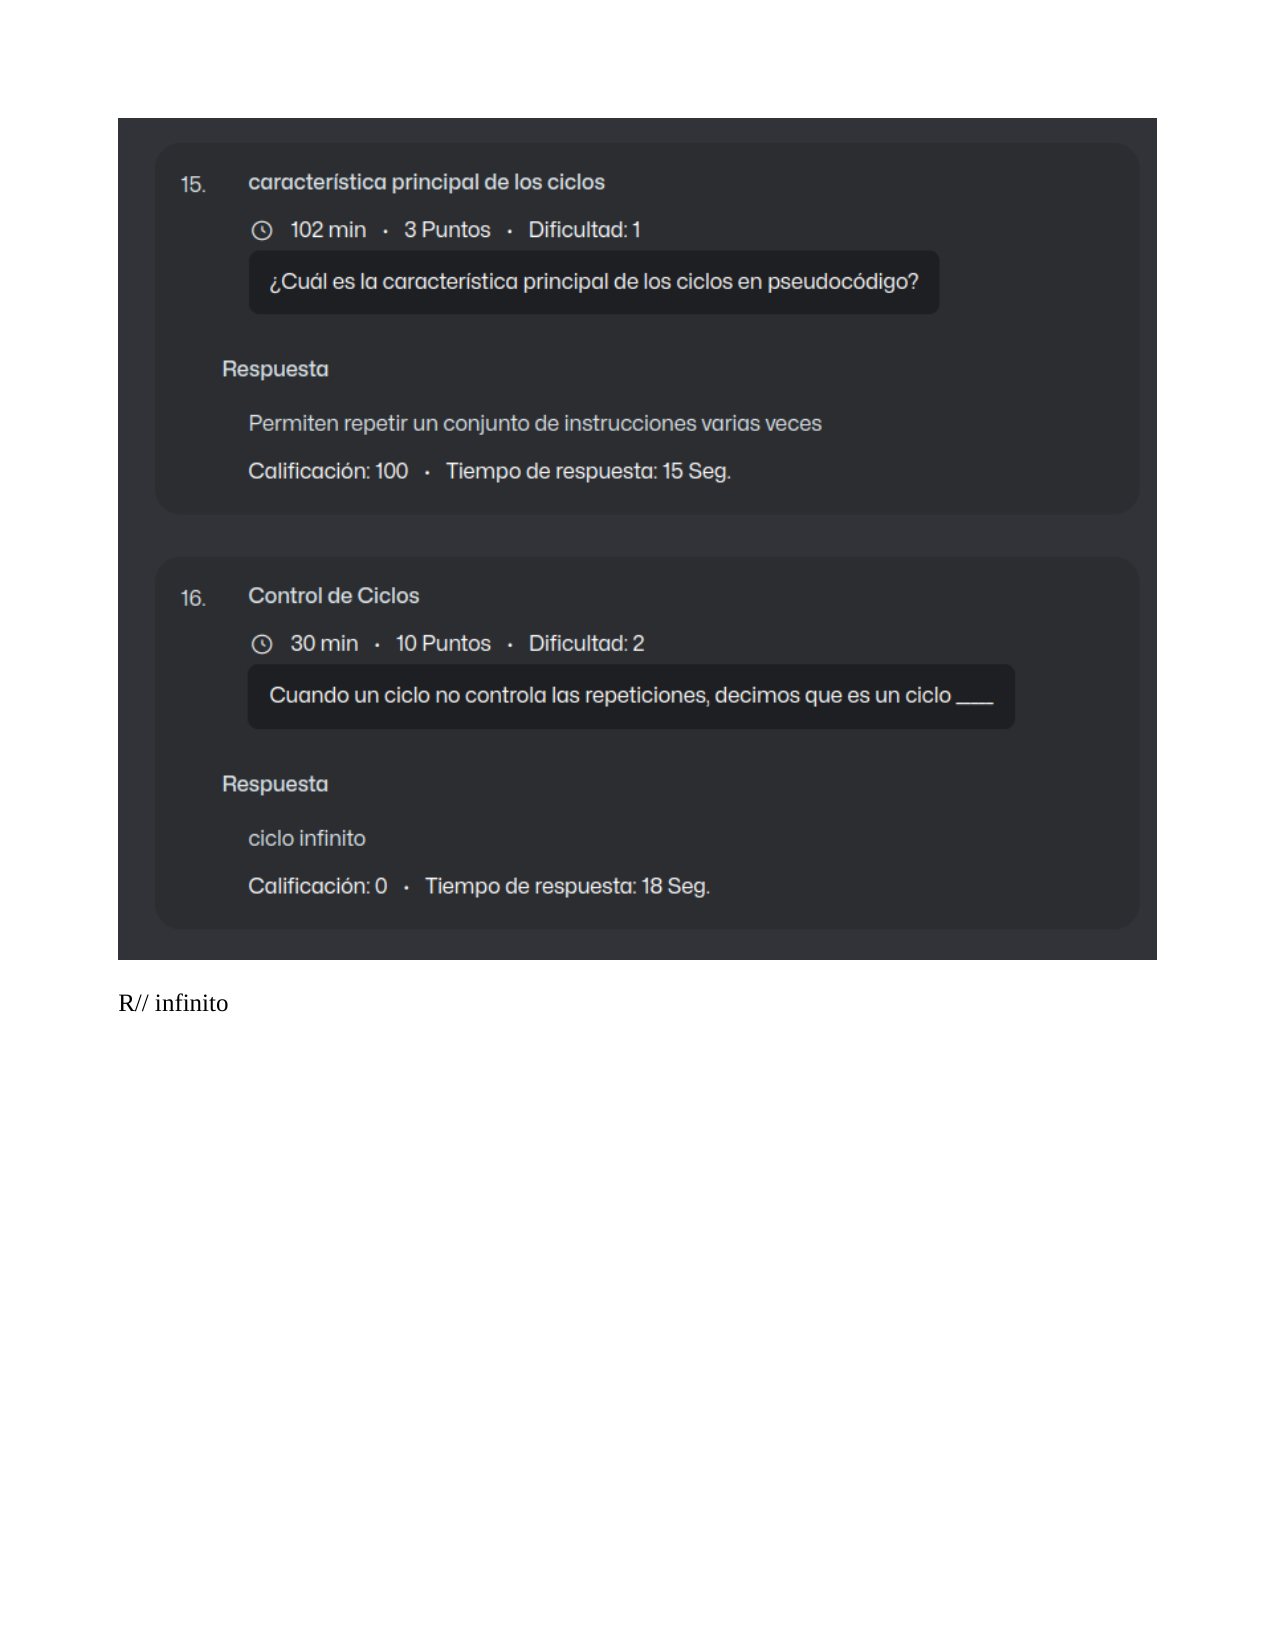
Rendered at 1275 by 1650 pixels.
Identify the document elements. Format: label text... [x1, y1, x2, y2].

picture [118, 118, 1157, 960]
text R// infinito [118, 960, 1157, 1017]
